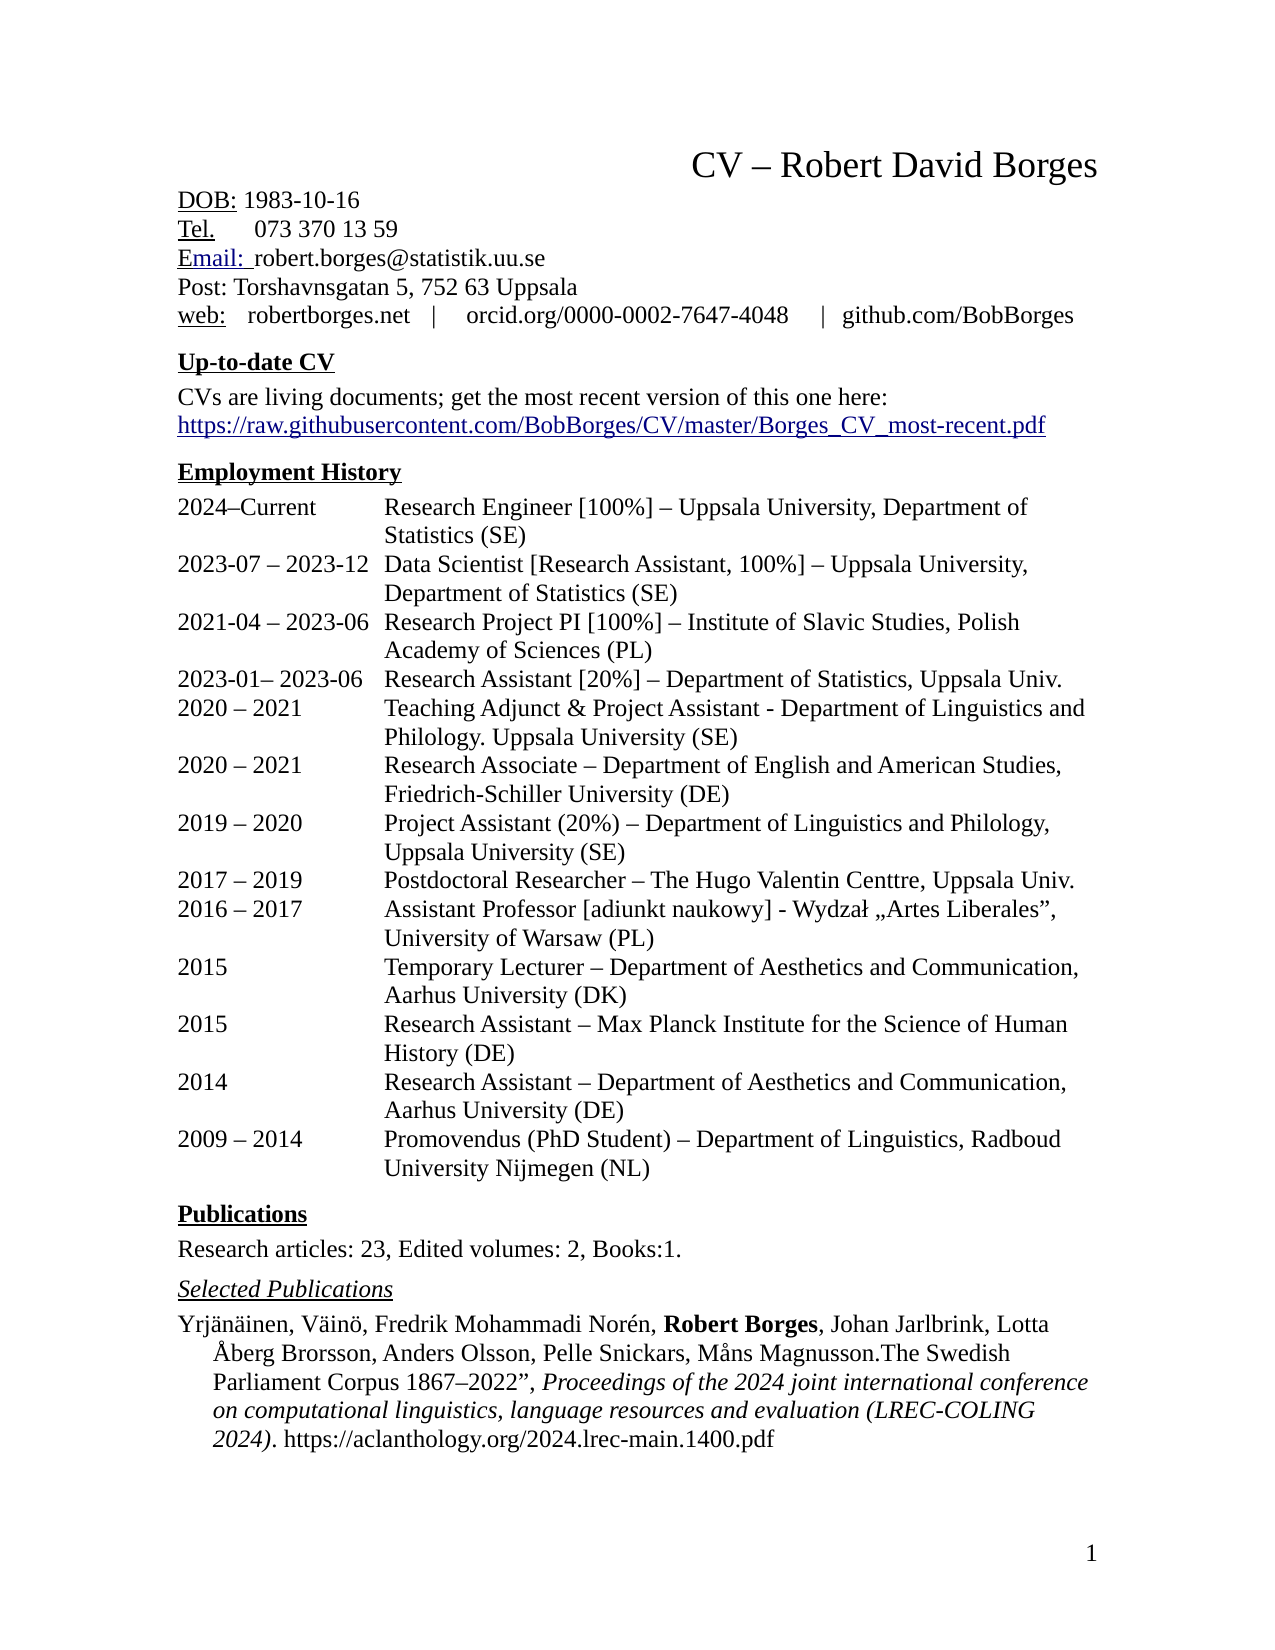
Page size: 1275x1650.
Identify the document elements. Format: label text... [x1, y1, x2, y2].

text 2016 – 2017 Assistant Professor [adiunkt naukowy] - Wydzał „Artes Liberales”, University of Warsaw (PL) [177, 894, 1098, 952]
text 2019 – 2020 Project Assistant (20%) – Department of Linguistics and Philology, Uppsala University (SE) [177, 808, 1098, 865]
text 2020 – 2021 Teaching Adjunct & Project Assistant - Department of Linguistics and Philology. Uppsala University (SE) [177, 693, 1098, 750]
text DOB: 1983-10-16 [177, 186, 1098, 214]
text Research articles: 23, Edited volumes: 2, Books:1. [177, 1234, 1098, 1263]
text 2015 Temporary Lecturer – Department of Aesthetics and Communication, Aarhus University (DK) [177, 952, 1098, 1009]
text https://raw.githubusercontent.com/BobBorges/CV/master/Borges_CV_most-recent.pdf [177, 411, 1098, 439]
text Employment History [177, 457, 1098, 486]
text 2021-04 – 2023-06 Research Project PI [100%] – Institute of Slavic Studies, Polish Academy of Sciences (PL) [177, 607, 1098, 664]
text 2009 – 2014 Promovendus (PhD Student) – Department of Linguistics, Radboud University Nijmegen (NL) [177, 1124, 1098, 1182]
text web: robertborges.net | orcid.org/0000-0002-7647-4048 | github.com/BobBorges [177, 301, 1098, 329]
text Tel. 073 370 13 59 [177, 214, 1098, 243]
text 2023-01– 2023-06 Research Assistant [20%] – Department of Statistics, Uppsala Univ. [177, 664, 1098, 693]
text 2020 – 2021 Research Associate – Department of English and American Studies, Friedrich-Schiller University (DE) [177, 750, 1098, 808]
text Selected Publications [177, 1274, 1098, 1303]
text 2023-07 – 2023-12 Data Scientist [Research Assistant, 100%] – Uppsala University, Department of Statistics (SE) [177, 549, 1098, 607]
text 2014 Research Assistant – Department of Aesthetics and Communication, Aarhus University (DE) [177, 1067, 1098, 1124]
text Up-to-date CV [177, 347, 1098, 376]
text CVs are living documents; get the most recent version of this one here: [177, 382, 1098, 411]
text CV – Robert David Borges [177, 142, 1098, 186]
text Post: Torshavnsgatan 5, 752 63 Uppsala [177, 272, 1098, 301]
text Yrjänäinen, Väinö, Fredrik Mohammadi Norén, Robert Borges, Johan Jarlbrink, Lotta Åberg Brorsson, Anders Olsson, Pelle Snickars, Måns Magnusson.The Swedish Parliament Corpus 1867–2022”, Proceedings of the 2024 joint international conference on computational linguistics, language resources and evaluation (LREC-COLING 2024). https://aclanthology.org/2024.lrec-main.1400.pdf [177, 1309, 1098, 1453]
text Email: robert.borges@statistik.uu.se [177, 243, 1098, 272]
text 2024–Current Research Engineer [100%] – Uppsala University, Department of Statistics (SE) [177, 492, 1098, 549]
text Publications [177, 1199, 1098, 1228]
text 2017 – 2019 Postdoctoral Researcher – The Hugo Valentin Centtre, Uppsala Univ. [177, 865, 1098, 894]
text 2015 Research Assistant – Max Planck Institute for the Science of Human History (DE) [177, 1009, 1098, 1067]
